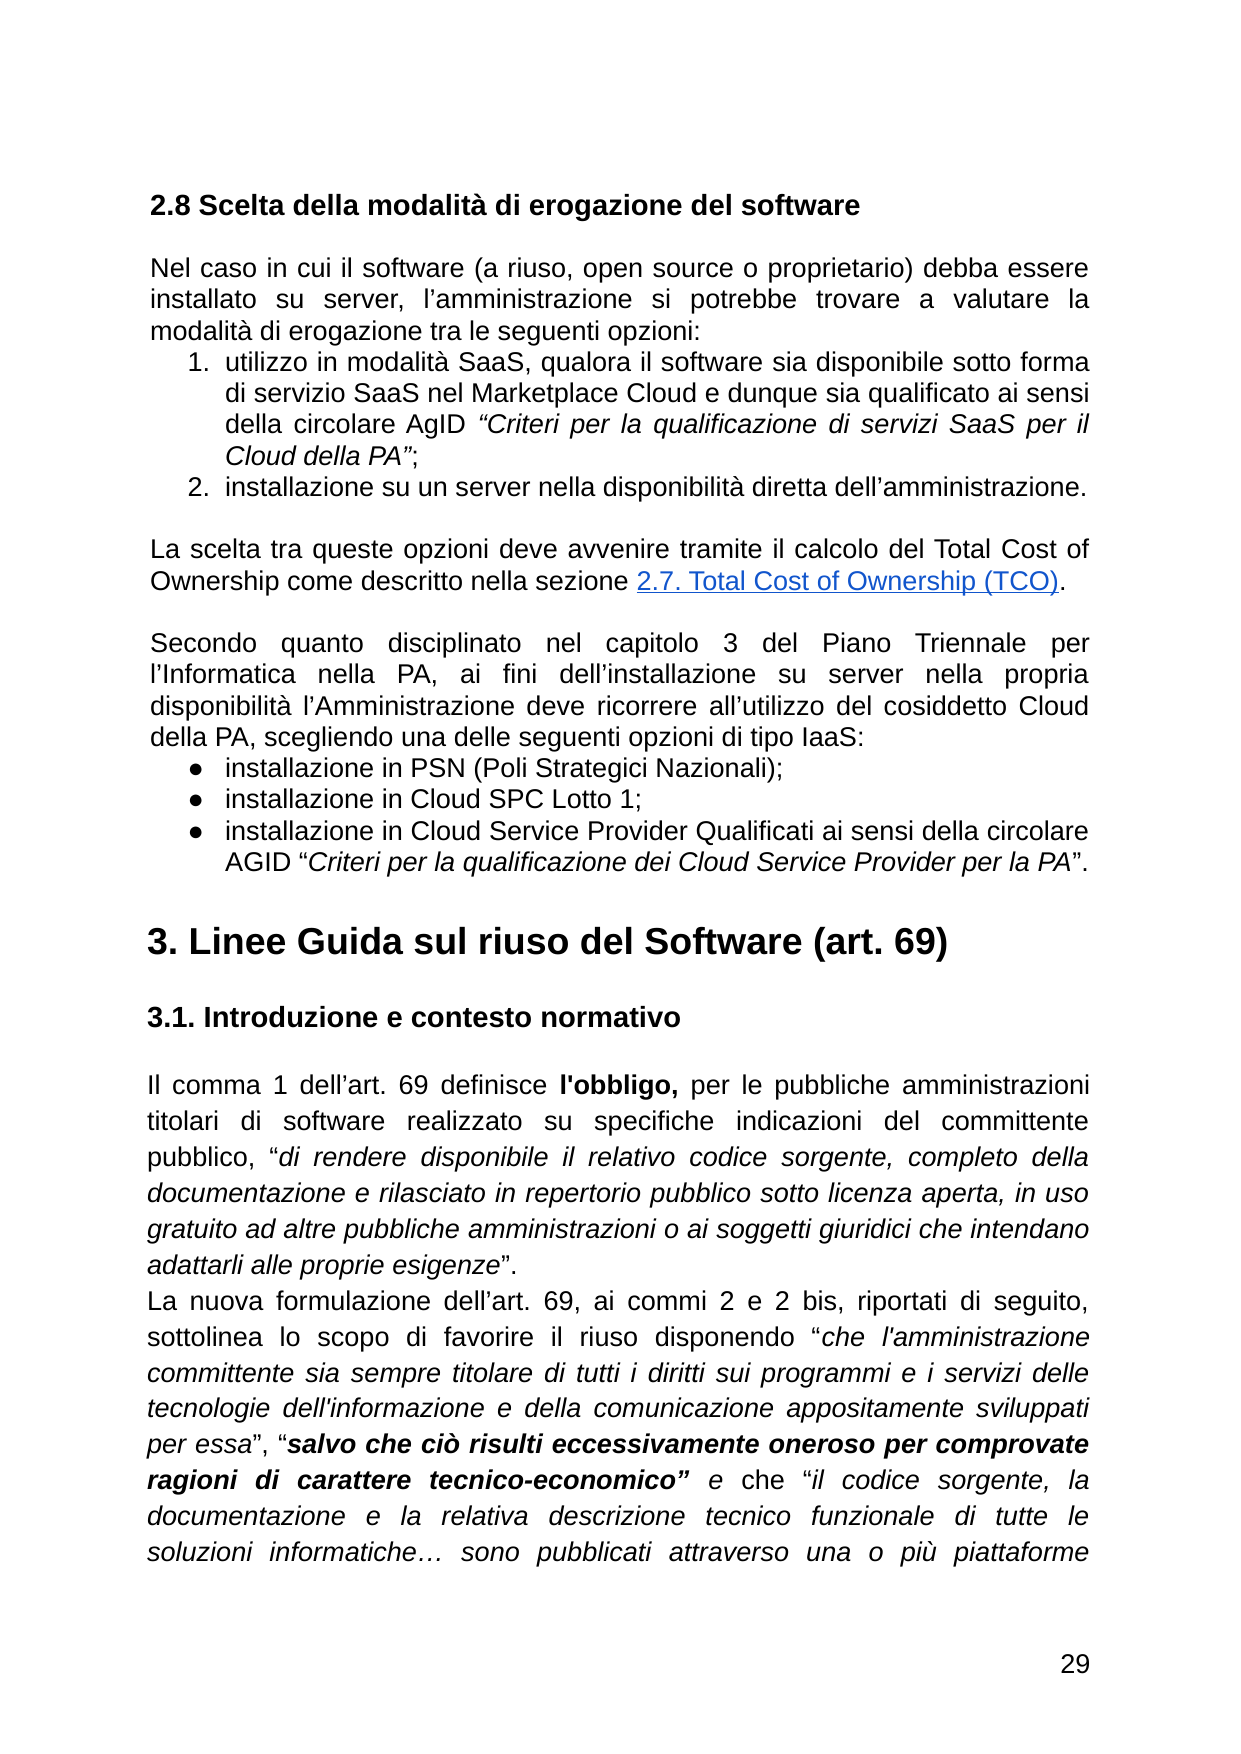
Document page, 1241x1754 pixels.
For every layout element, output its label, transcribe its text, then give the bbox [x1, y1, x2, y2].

subtitle 3. Linee Guida sul riuso del Software (art. 69) [147, 919, 1090, 962]
text La scelta tra queste opzioni deve avvenire tramite il calcolo del Total Cost of Ownership come descritto nella sezione 2.7. Total Cost of Ownership (TCO). [150, 533, 1090, 596]
text Il comma 1 dell’art. 69 definisce l'obbligo, per le pubbliche amministrazioni titolari di software realizzato su specifiche indicazioni del committente pubblico, “di rendere disponibile il relativo codice sorgente, completo della documentazione e rilasciato in repertorio pubblico sotto licenza aperta, in uso gratuito ad altre pubbliche amministrazioni o ai soggetti giuridici che intendano adattarli alle proprie esigenze”. [147, 1033, 1090, 1280]
list utilizzo in modalità SaaS, qualora il software sia disponibile sotto forma di servizio SaaS nel Marketplace Cloud e dunque sia qualificato ai sensi della circolare AgID “Criteri per la qualificazione di servizi SaaS per il Cloud della PA”; [187, 346, 1090, 471]
list installazione in Cloud SPC Lotto 1; [187, 783, 1090, 815]
subtitle 3.1. Introduzione e contesto normativo [147, 999, 1090, 1033]
list installazione in Cloud Service Provider Qualificati ai sensi della circolare AGID “Criteri per la qualificazione dei Cloud Service Provider per la PA”. [187, 815, 1090, 877]
text La nuova formulazione dell’art. 69, ai commi 2 e 2 bis, riportati di seguito, sottolinea lo scopo di favorire il riuso disponendo “che l'amministrazione committente sia sempre titolare di tutti i diritti sui programmi e i servizi delle tecnologie dell'informazione e della comunicazione appositamente sviluppati per essa”, “salvo che ciò risulti eccessivamente oneroso per comprovate ragioni di carattere tecnico-economico” e che “il codice sorgente, la documentazione e la relativa descrizione tecnico funzionale di tutte le soluzioni informatiche… sono pubblicati attraverso una o più piattaforme [147, 1285, 1090, 1567]
text Secondo quanto disciplinato nel capitolo 3 del Piano Triennale per l’Informatica nella PA, ai fini dell’installazione su server nella propria disponibilità l’Amministrazione deve ricorrere all’utilizzo del cosiddetto Cloud della PA, scegliendo una delle seguenti opzioni di tipo IaaS: [150, 627, 1090, 752]
text Nel caso in cui il software (a riuso, open source o proprietario) debba essere installato su server, l’amministrazione si potrebbe trovare a valutare la modalità di erogazione tra le seguenti opzioni: [150, 252, 1090, 346]
list installazione in PSN (Poli Strategici Nazionali); [187, 752, 1090, 783]
subtitle 2.8 Scelta della modalità di erogazione del software [150, 187, 1090, 221]
list installazione su un server nella disponibilità diretta dell’amministrazione. [187, 471, 1090, 502]
